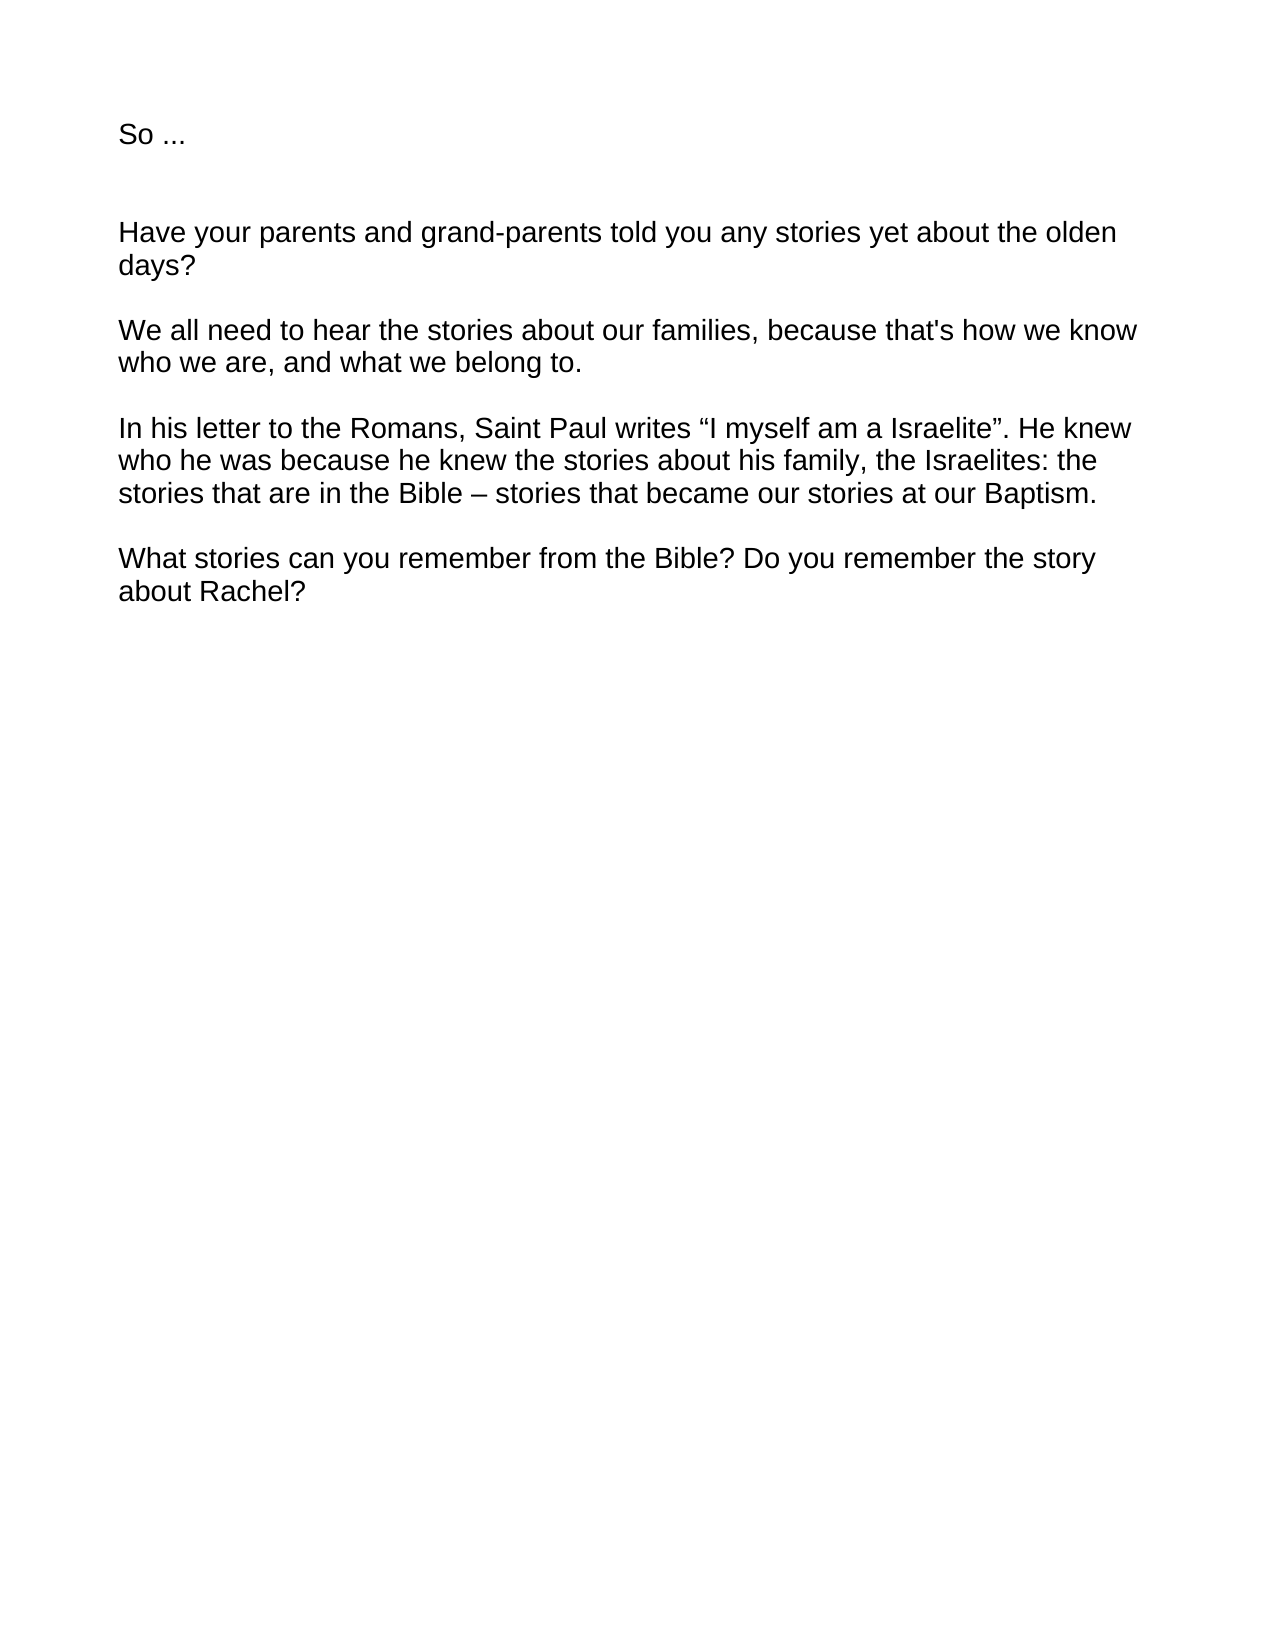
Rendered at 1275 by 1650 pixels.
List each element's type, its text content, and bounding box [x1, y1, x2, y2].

text We all need to hear the stories about our families, because that's how we know who we are, and what we belong to. [118, 314, 1157, 379]
text What stories can you remember from the Bible? Do you remember the story about Rachel? [118, 542, 1157, 607]
text Have your parents and grand-parents told you any stories yet about the olden days? [118, 216, 1157, 281]
text So ... [118, 118, 1157, 151]
text In his letter to the Romans, Saint Paul writes “I myself am a Israelite”. He knew who he was because he knew the stories about his family, the Israelites: the stories that are in the Bible – stories that became our stories at our Baptism. [118, 412, 1157, 509]
